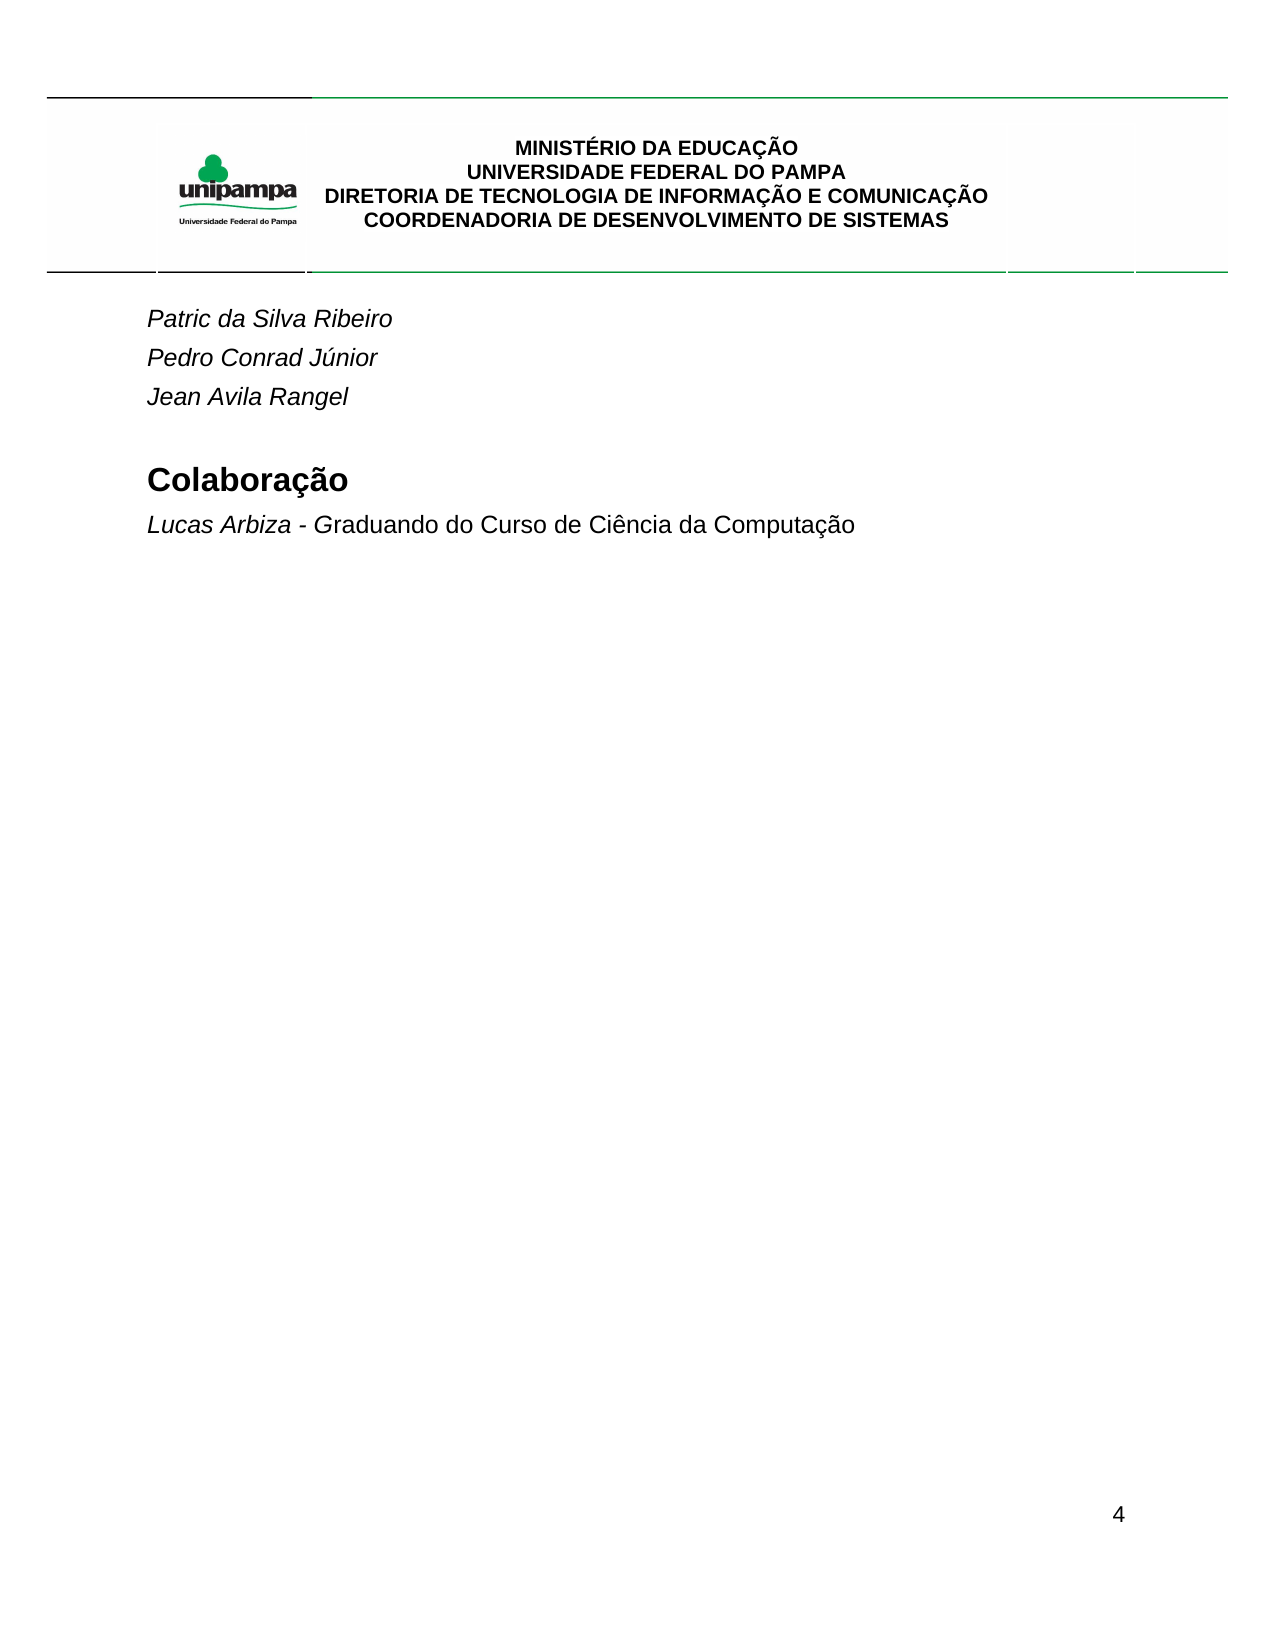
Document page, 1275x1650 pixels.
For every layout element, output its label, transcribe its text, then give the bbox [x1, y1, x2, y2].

text Colaboração [147, 460, 1125, 498]
text Pedro Conrad Júnior [147, 343, 1125, 372]
picture [158, 125, 306, 273]
picture [1008, 125, 1134, 273]
text Lucas Arbiza - Graduando do Curso de Ciência da Computação [147, 510, 1125, 538]
text Patric da Silva Ribeiro [147, 304, 1125, 333]
picture [46, 97, 1228, 273]
text Jean Avila Rangel [147, 382, 1125, 411]
picture [307, 125, 1006, 273]
